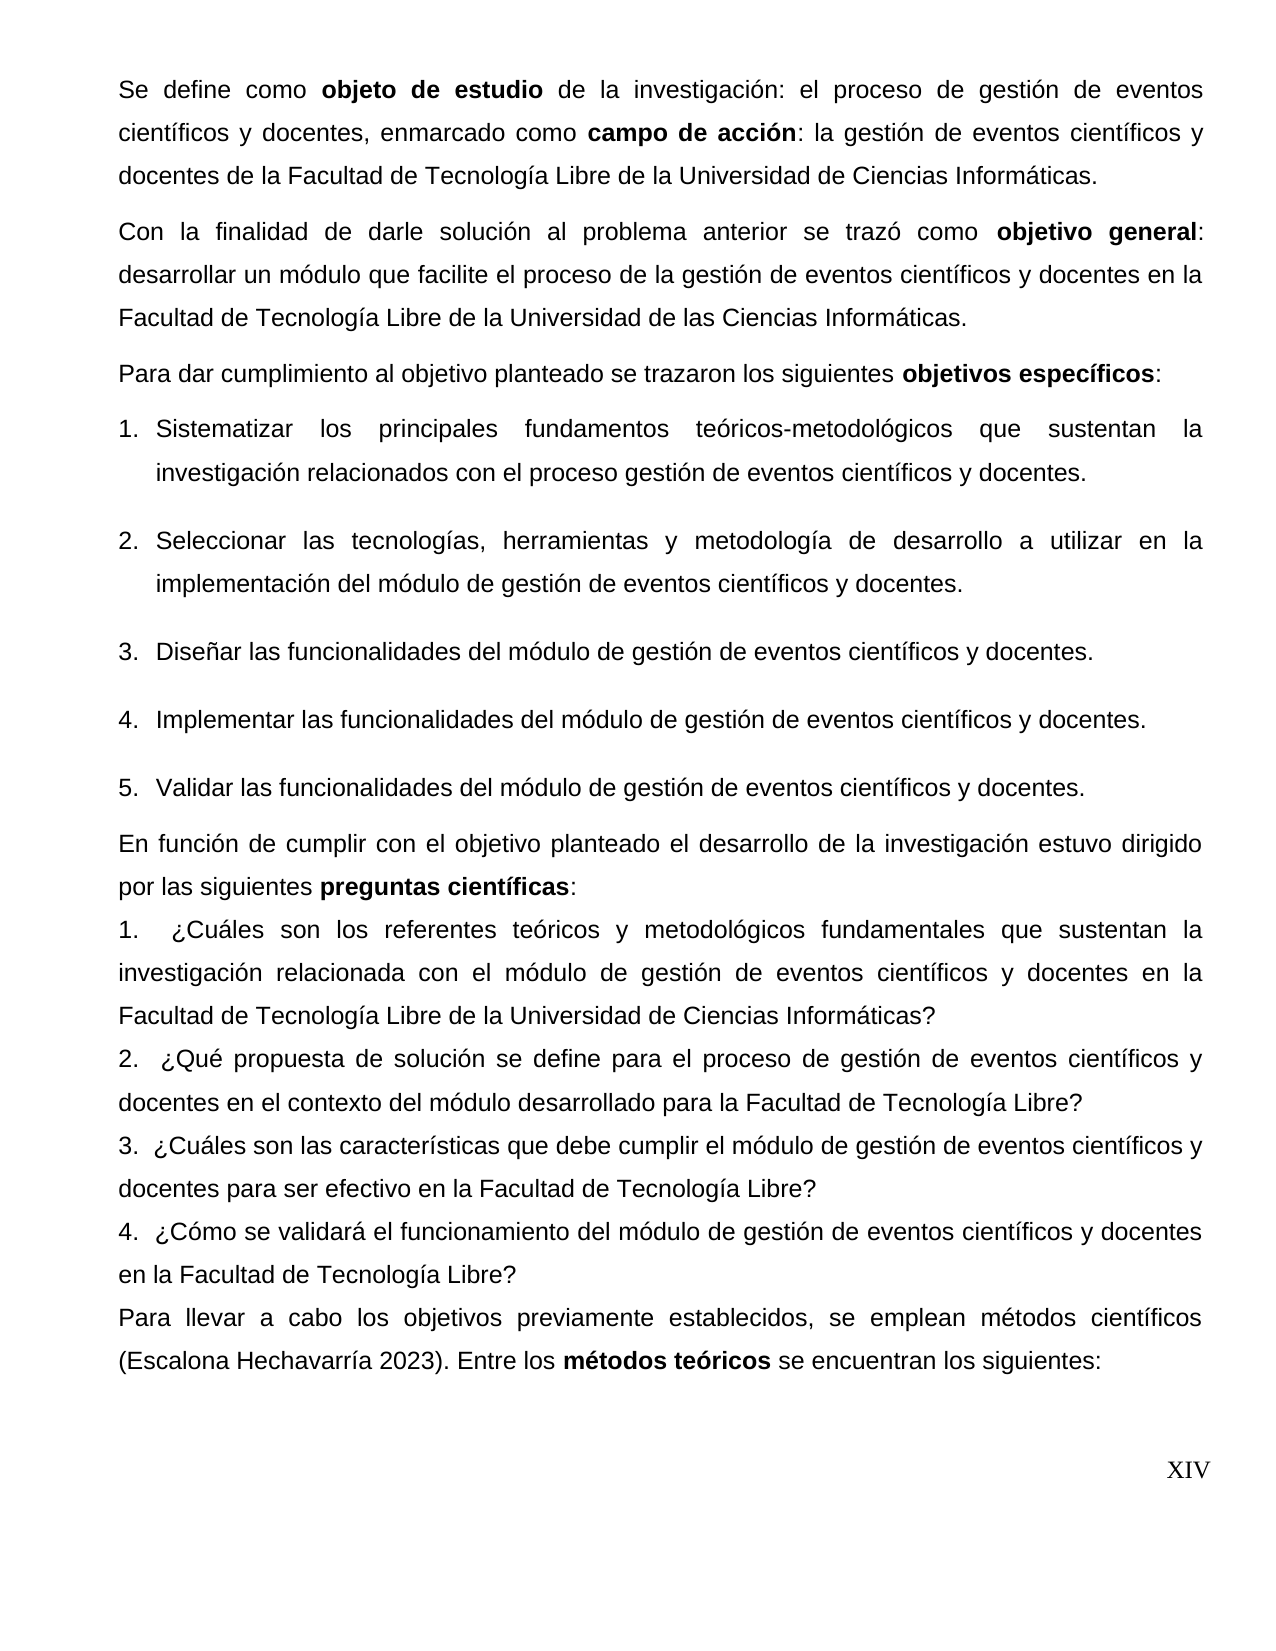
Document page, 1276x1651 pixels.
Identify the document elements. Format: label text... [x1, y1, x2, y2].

list Validar las funcionalidades del módulo de gestión de eventos científicos y docentes. [118, 773, 1204, 802]
list Implementar las funcionalidades del módulo de gestión de eventos científicos y docentes. [118, 705, 1204, 734]
text 3. ¿Cuáles son las características que debe cumplir el módulo de gestión de eventos científicos y docentes para ser efectivo en la Facultad de Tecnología Libre? [118, 1131, 1204, 1202]
text Para llevar a cabo los objetivos previamente establecidos, se emplean métodos científicos (Escalona Hechavarría 2023). Entre los métodos teóricos se encuentran los siguientes: [118, 1303, 1204, 1375]
text 2. ¿Qué propuesta de solución se define para el proceso de gestión de eventos científicos y docentes en el contexto del módulo desarrollado para la Facultad de Tecnología Libre? [118, 1044, 1204, 1116]
text En función de cumplir con el objetivo planteado el desarrollo de la investigación estuvo dirigido por las siguientes preguntas científicas: [118, 829, 1204, 901]
list Seleccionar las tecnologías, herramientas y metodología de desarrollo a utilizar en la implementación del módulo de gestión de eventos científicos y docentes. [118, 526, 1204, 597]
text Se define como objeto de estudio de la investigación: el proceso de gestión de eventos científicos y docentes, enmarcado como campo de acción: la gestión de eventos científicos y docentes de la Facultad de Tecnología Libre de la Universidad de Ciencias Informáticas. [118, 75, 1204, 190]
list Diseñar las funcionalidades del módulo de gestión de eventos científicos y docentes. [118, 637, 1204, 666]
text 1. ¿Cuáles son los referentes teóricos y metodológicos fundamentales que sustentan la investigación relacionada con el módulo de gestión de eventos científicos y docentes en la Facultad de Tecnología Libre de la Universidad de Ciencias Informáticas? [118, 915, 1204, 1030]
list Sistematizar los principales fundamentos teóricos-metodológicos que sustentan la investigación relacionados con el proceso gestión de eventos científicos y docentes. [118, 414, 1204, 486]
text Para dar cumplimiento al objetivo planteado se trazaron los siguientes objetivos específicos: [118, 359, 1204, 387]
text 4. ¿Cómo se validará el funcionamiento del módulo de gestión de eventos científicos y docentes en la Facultad de Tecnología Libre? [118, 1217, 1204, 1289]
text Con la finalidad de darle solución al problema anterior se trazó como objetivo general: desarrollar un módulo que facilite el proceso de la gestión de eventos científicos y docentes en la Facultad de Tecnología Libre de la Universidad de las Ciencias Informáticas. [118, 217, 1204, 332]
